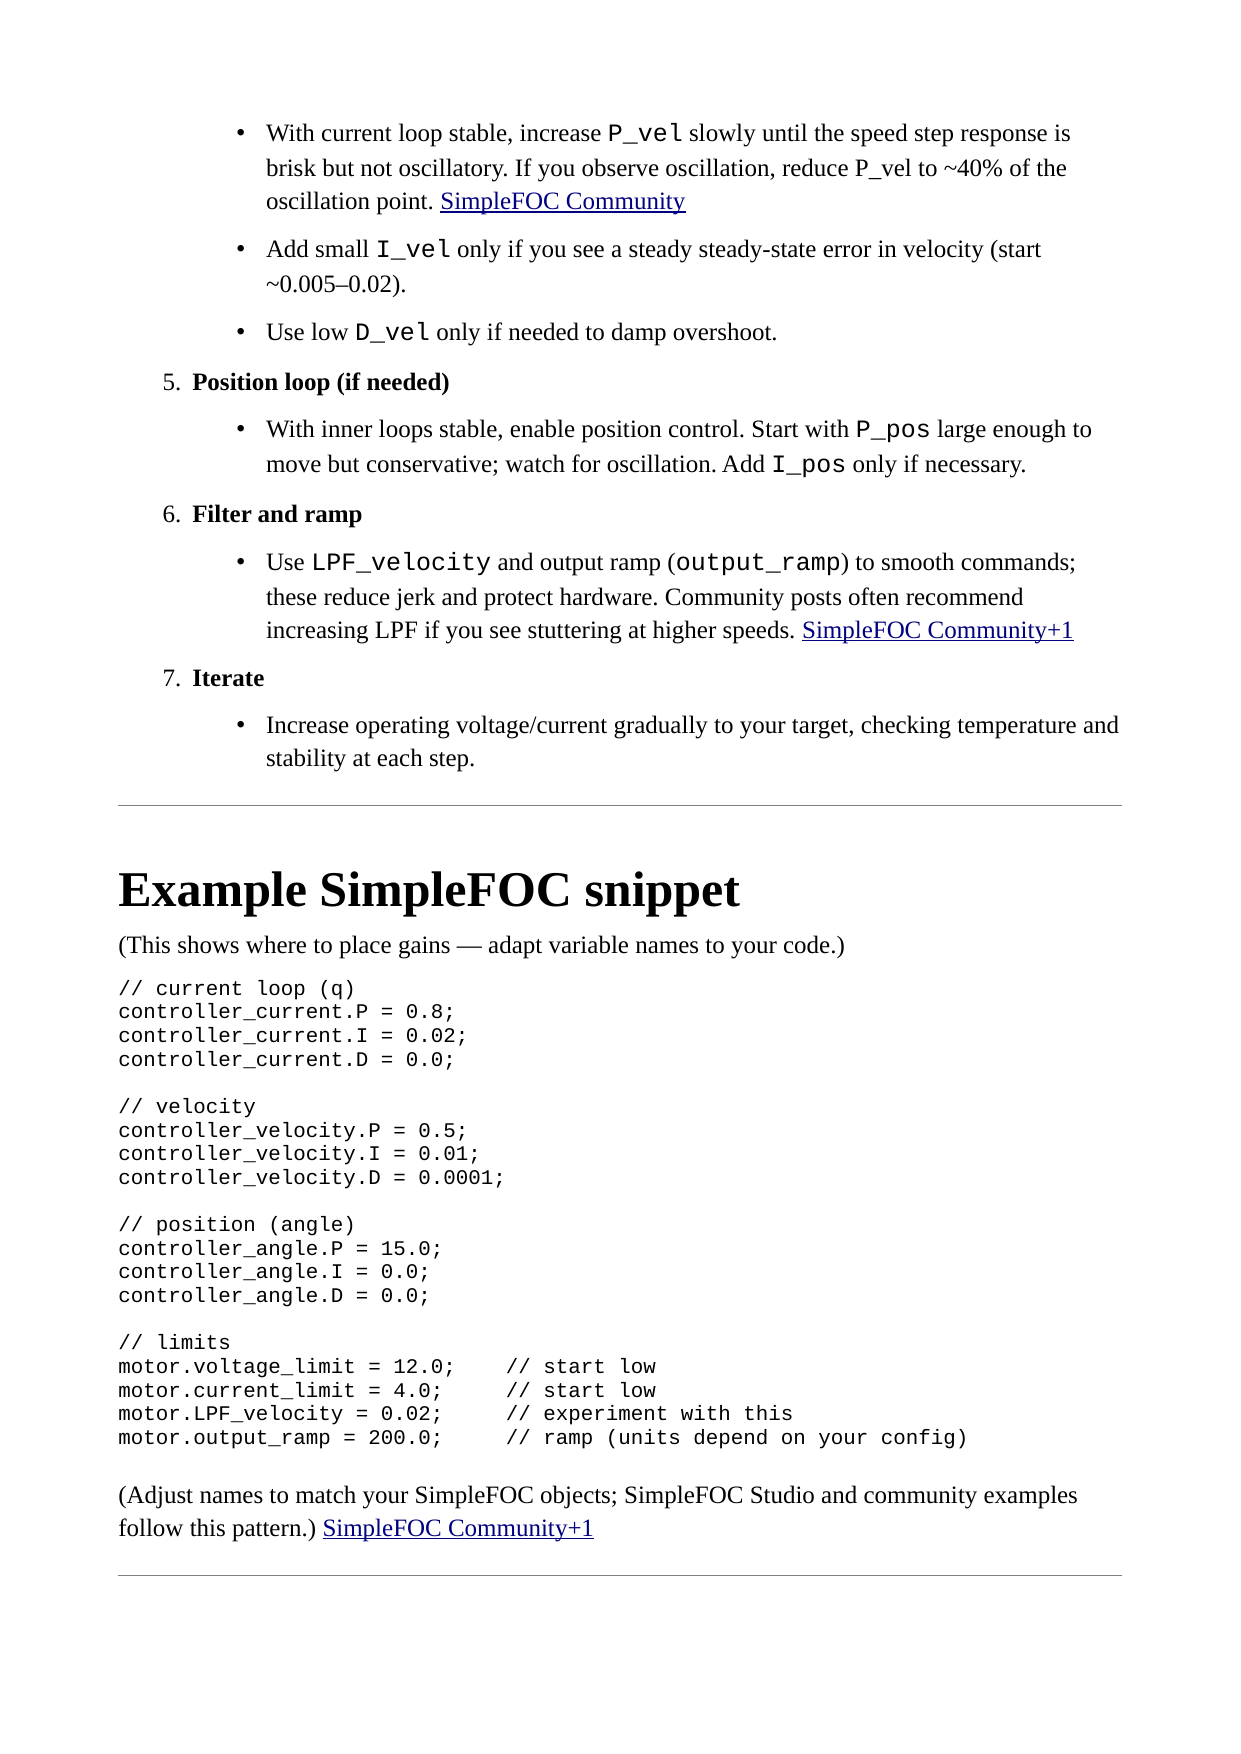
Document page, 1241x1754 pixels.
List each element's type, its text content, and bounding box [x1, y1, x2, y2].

text // current loop (q) [118, 978, 1122, 1001]
text motor.output_ramp = 200.0; // ramp (units depend on your config) [118, 1427, 1122, 1451]
text controller_current.I = 0.02; [118, 1025, 1122, 1049]
list Add small I_vel only if you see a steady steady-state error in velocity (start ~0.005–0.02). [236, 234, 1122, 298]
text controller_angle.P = 15.0; [118, 1238, 1122, 1261]
list With inner loops stable, enable position control. Start with P_pos large enough to move but conservative; watch for oscillation. Add I_pos only if necessary. [236, 414, 1122, 480]
text (Adjust names to match your SimpleFOC objects; SimpleFOC Studio and community examples follow this pattern.) SimpleFOC Community+1 [118, 1480, 1122, 1542]
text motor.current_limit = 4.0; // start low [118, 1380, 1122, 1403]
text controller_angle.D = 0.0; [118, 1285, 1122, 1309]
list Iterate [162, 663, 1122, 691]
list Use low D_vel only if needed to damp overshoot. [236, 317, 1122, 347]
text controller_velocity.P = 0.5; [118, 1119, 1122, 1143]
list With current loop stable, increase P_vel slowly until the speed step response is brisk but not oscillatory. If you observe oscillation, reduce P_vel to ~40% of the oscillation point. SimpleFOC Community [236, 118, 1122, 215]
text controller_velocity.D = 0.0001; [118, 1167, 1122, 1191]
list Increase operating voltage/current gradually to your target, checking temperature and stability at each step. [236, 710, 1122, 772]
text motor.voltage_limit = 12.0; // start low [118, 1356, 1122, 1380]
text motor.LPF_velocity = 0.02; // experiment with this [118, 1403, 1122, 1427]
list Use LPF_velocity and output ramp (output_ramp) to smooth commands; these reduce jerk and protect hardware. Community posts often recommend increasing LPF if you see stuttering at higher speeds. SimpleFOC Community+1 [236, 547, 1122, 644]
text // position (angle) [118, 1214, 1122, 1238]
text controller_velocity.I = 0.01; [118, 1143, 1122, 1167]
text controller_current.D = 0.0; [118, 1049, 1122, 1072]
list Filter and ramp [162, 499, 1122, 528]
list Position loop (if needed) [162, 367, 1122, 395]
text // velocity [118, 1096, 1122, 1119]
text controller_angle.I = 0.0; [118, 1261, 1122, 1285]
text (This shows where to place gains — adapt variable names to your code.) [118, 930, 1122, 959]
subtitle Example SimpleFOC snippet [118, 860, 1122, 918]
text controller_current.P = 0.8; [118, 1001, 1122, 1025]
text // limits [118, 1332, 1122, 1356]
